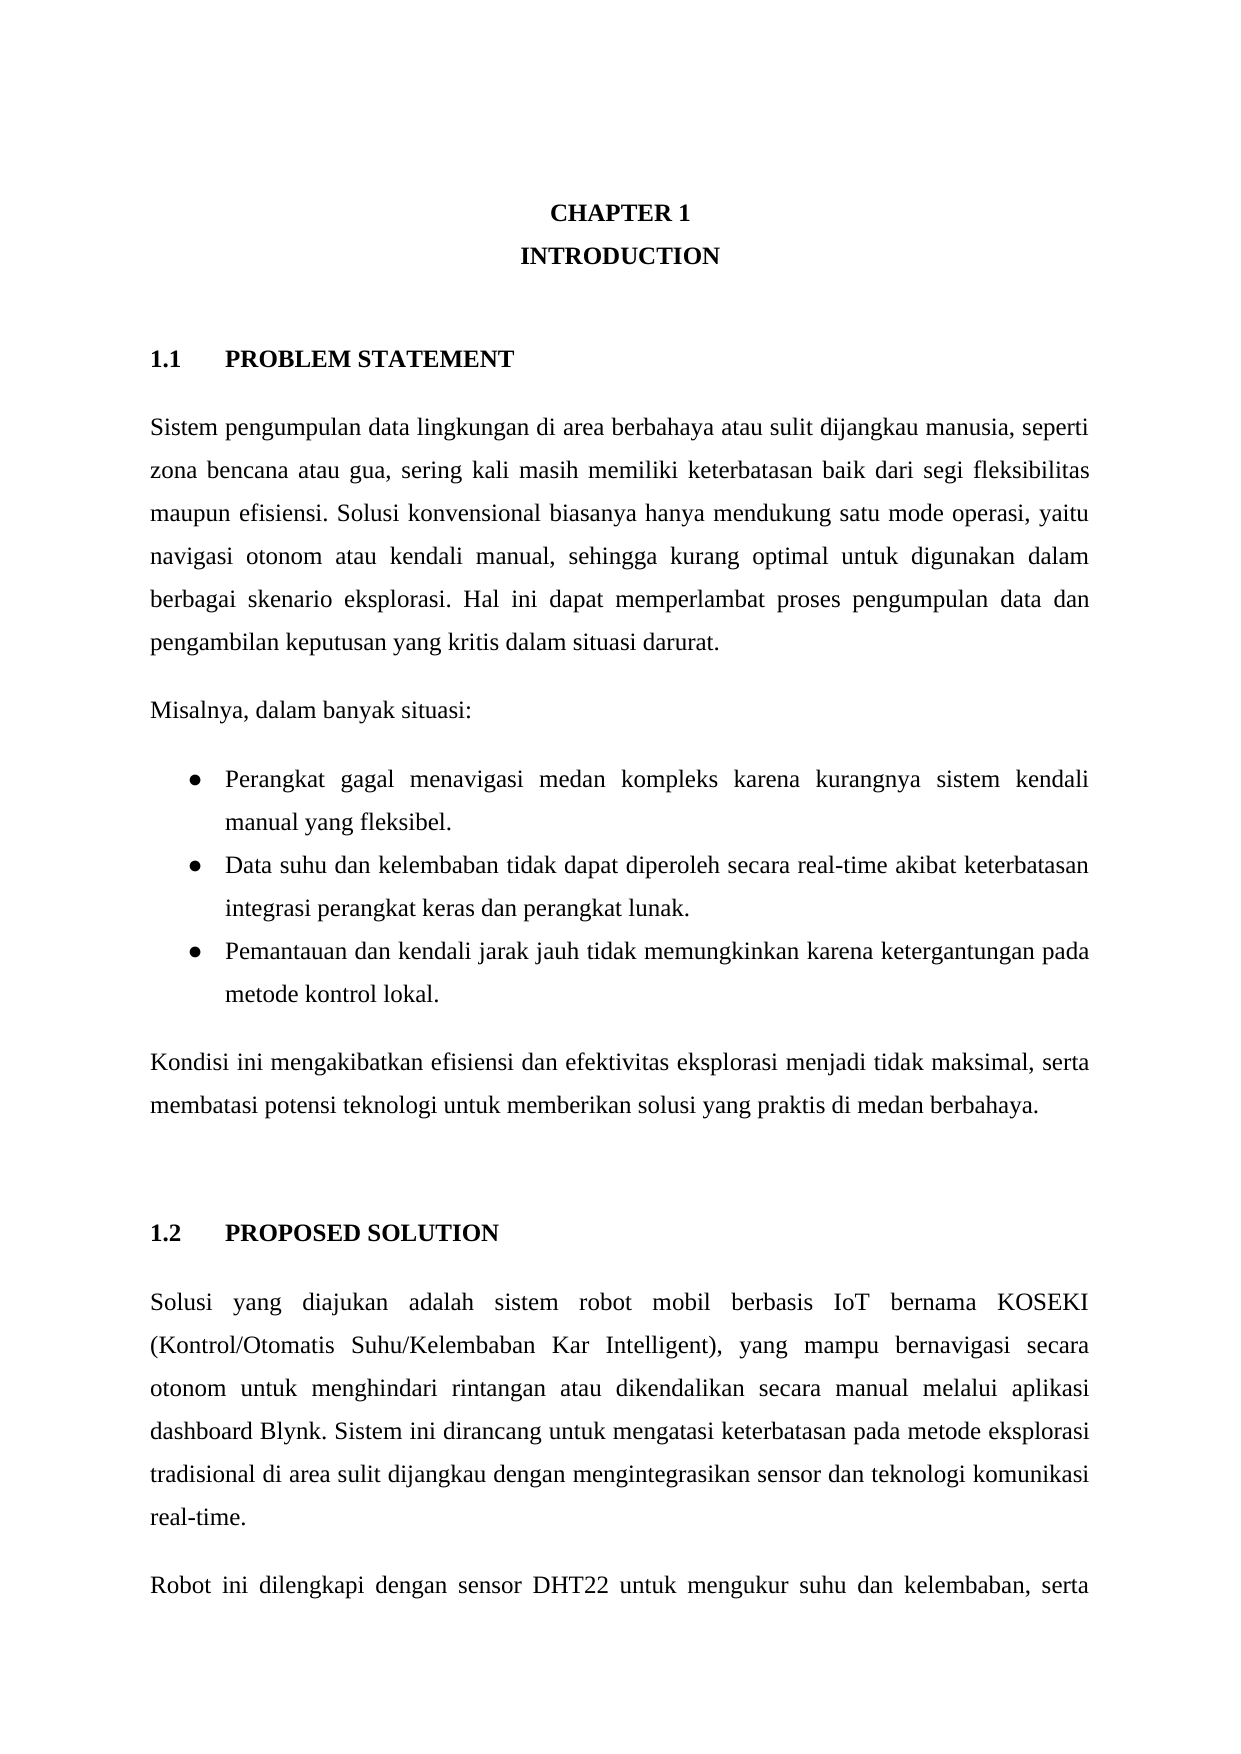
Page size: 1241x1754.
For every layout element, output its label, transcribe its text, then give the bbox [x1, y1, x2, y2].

text Robot ini dilengkapi dengan sensor DHT22 untuk mengukur suhu dan kelembaban, serta [150, 1570, 1090, 1599]
subtitle CHAPTER 1 [150, 198, 1090, 226]
text Kondisi ini mengakibatkan efisiensi dan efektivitas eksplorasi menjadi tidak maksimal, serta membatasi potensi teknologi untuk memberikan solusi yang praktis di medan berbahaya. [150, 1047, 1090, 1119]
text Sistem pengumpulan data lingkungan di area berbahaya atau sulit dijangkau manusia, seperti zona bencana atau gua, sering kali masih memiliki keterbatasan baik dari segi fleksibilitas maupun efisiensi. Solusi konvensional biasanya hanya mendukung satu mode operasi, yaitu navigasi otonom atau kendali manual, sehingga kurang optimal untuk digunakan dalam berbagai skenario eksplorasi. Hal ini dapat memperlambat proses pengumpulan data dan pengambilan keputusan yang kritis dalam situasi darurat. [150, 412, 1090, 656]
text Misalnya, dalam banyak situasi: [150, 696, 1090, 724]
list Pemantauan dan kendali jarak jauh tidak memungkinkan karena ketergantungan pada metode kontrol lokal. [187, 936, 1090, 1008]
list Data suhu dan kelembaban tidak dapat diperoleh secara real-time akibat keterbatasan integrasi perangkat keras dan perangkat lunak. [187, 850, 1090, 922]
list PROPOSED SOLUTION [150, 1218, 1090, 1247]
subtitle PROBLEM STATEMENT [150, 344, 1090, 372]
list Perangkat gagal menavigasi medan kompleks karena kurangnya sistem kendali manual yang fleksibel. [187, 764, 1090, 836]
text Solusi yang diajukan adalah sistem robot mobil berbasis IoT bernama KOSEKI (Kontrol/Otomatis Suhu/Kelembaban Kar Intelligent), yang mampu bernavigasi secara otonom untuk menghindari rintangan atau dikendalikan secara manual melalui aplikasi dashboard Blynk. Sistem ini dirancang untuk mengatasi keterbatasan pada metode eksplorasi tradisional di area sulit dijangkau dengan mengintegrasikan sensor dan teknologi komunikasi real-time. [150, 1287, 1090, 1531]
subtitle INTRODUCTION [150, 241, 1090, 269]
